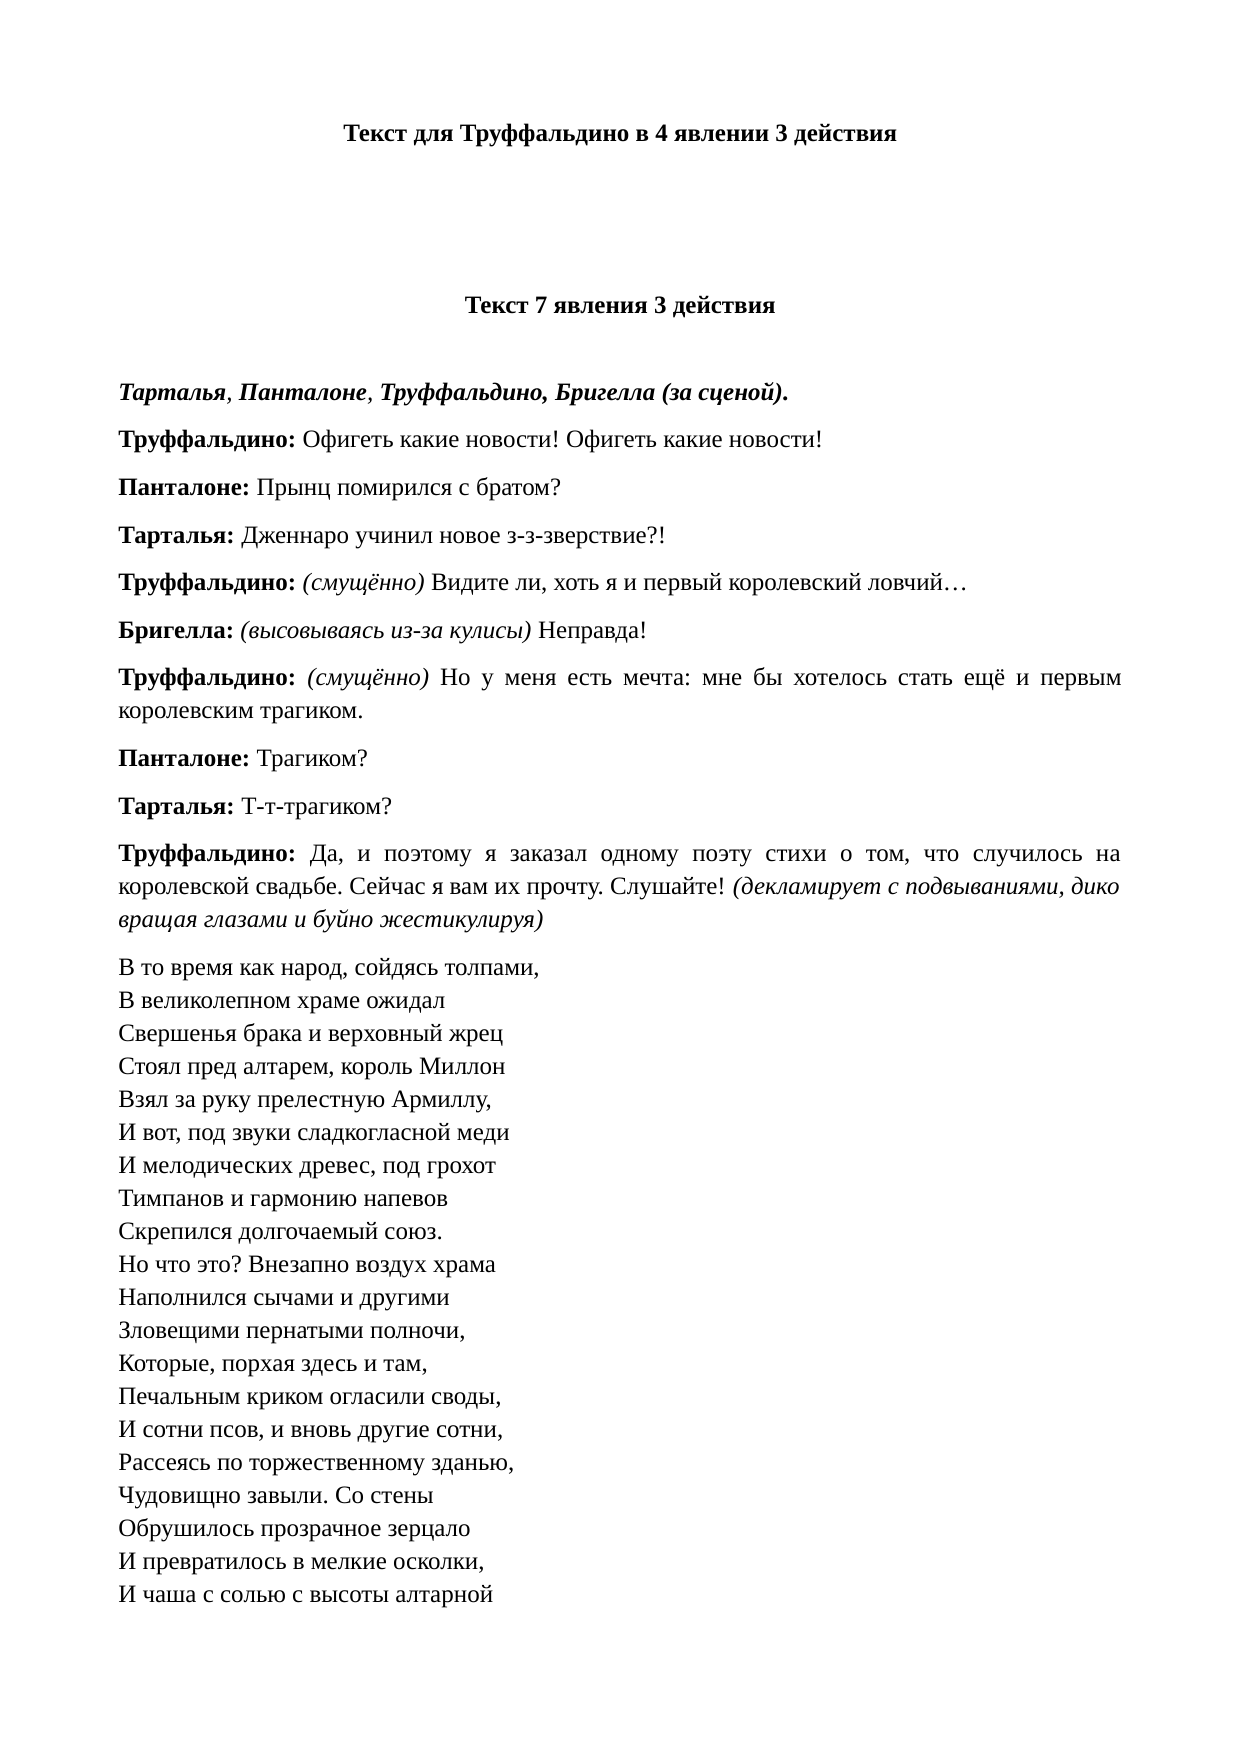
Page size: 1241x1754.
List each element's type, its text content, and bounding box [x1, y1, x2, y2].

text Текст для Труффальдино в 4 явлении 3 действия [118, 118, 1122, 147]
text Свершенья брака и верховный жрец [118, 1018, 1122, 1047]
text В великолепном храме ожидал [118, 985, 1122, 1014]
text Тарталья, Панталоне, Труффальдино, Бригелла (за сценой). [118, 377, 1122, 406]
text Бригелла: (высовываясь из-за кулисы) Неправда! [118, 615, 1122, 644]
text Но что это? Внезапно воздух храма [118, 1249, 1122, 1278]
text Взял за руку прелестную Армиллу, [118, 1084, 1122, 1113]
text Печальным криком огласили своды, [118, 1381, 1122, 1410]
text Тарталья: Дженнаро учинил новое з-з-зверствие?! [118, 520, 1122, 548]
text Стоял пред алтарем, король Миллон [118, 1051, 1122, 1080]
text Труффальдино: Да, и поэтому я заказал одному поэту стихи о том, что случилось на королевской свадьбе. Сейчас я вам их прочту. Слушайте! (декламирует с подвываниями, дико вращая глазами и буйно жестикулируя) [118, 838, 1122, 933]
text В то время как народ, сойдясь толпами, [118, 952, 1122, 981]
text И превратилось в мелкие осколки, [118, 1546, 1122, 1575]
text Наполнился сычами и другими [118, 1282, 1122, 1311]
text Зловещими пернатыми полночи, [118, 1315, 1122, 1344]
text Которые, порхая здесь и там, [118, 1348, 1122, 1377]
text Обрушилось прозрачное зерцало [118, 1513, 1122, 1542]
text Труффальдино: (смущённо) Видите ли, хоть я и первый королевский ловчий… [118, 567, 1122, 596]
text И мелодических древес, под грохот [118, 1150, 1122, 1179]
text Текст 7 явления 3 действия [118, 291, 1122, 319]
text И сотни псов, и вновь другие сотни, [118, 1414, 1122, 1443]
text Панталоне: Трагиком? [118, 743, 1122, 772]
text И вот, под звуки сладкогласной меди [118, 1117, 1122, 1146]
text Труффальдино: (смущённо) Но у меня есть мечта: мне бы хотелось стать ещё и первым королевским трагиком. [118, 662, 1122, 724]
text Рассеясь по торжественному зданью, [118, 1447, 1122, 1476]
text Тарталья: Т-т-трагиком? [118, 791, 1122, 819]
text Тимпанов и гармонию напевов [118, 1183, 1122, 1212]
text Чудовищно завыли. Со стены [118, 1480, 1122, 1509]
text Скрепился долгочаемый союз. [118, 1216, 1122, 1245]
text И чаша с солью с высоты алтарной [118, 1579, 1122, 1608]
text Панталоне: Прынц помирился с братом? [118, 472, 1122, 501]
text Труффальдино: Офигеть какие новости! Офигеть какие новости! [118, 424, 1122, 453]
